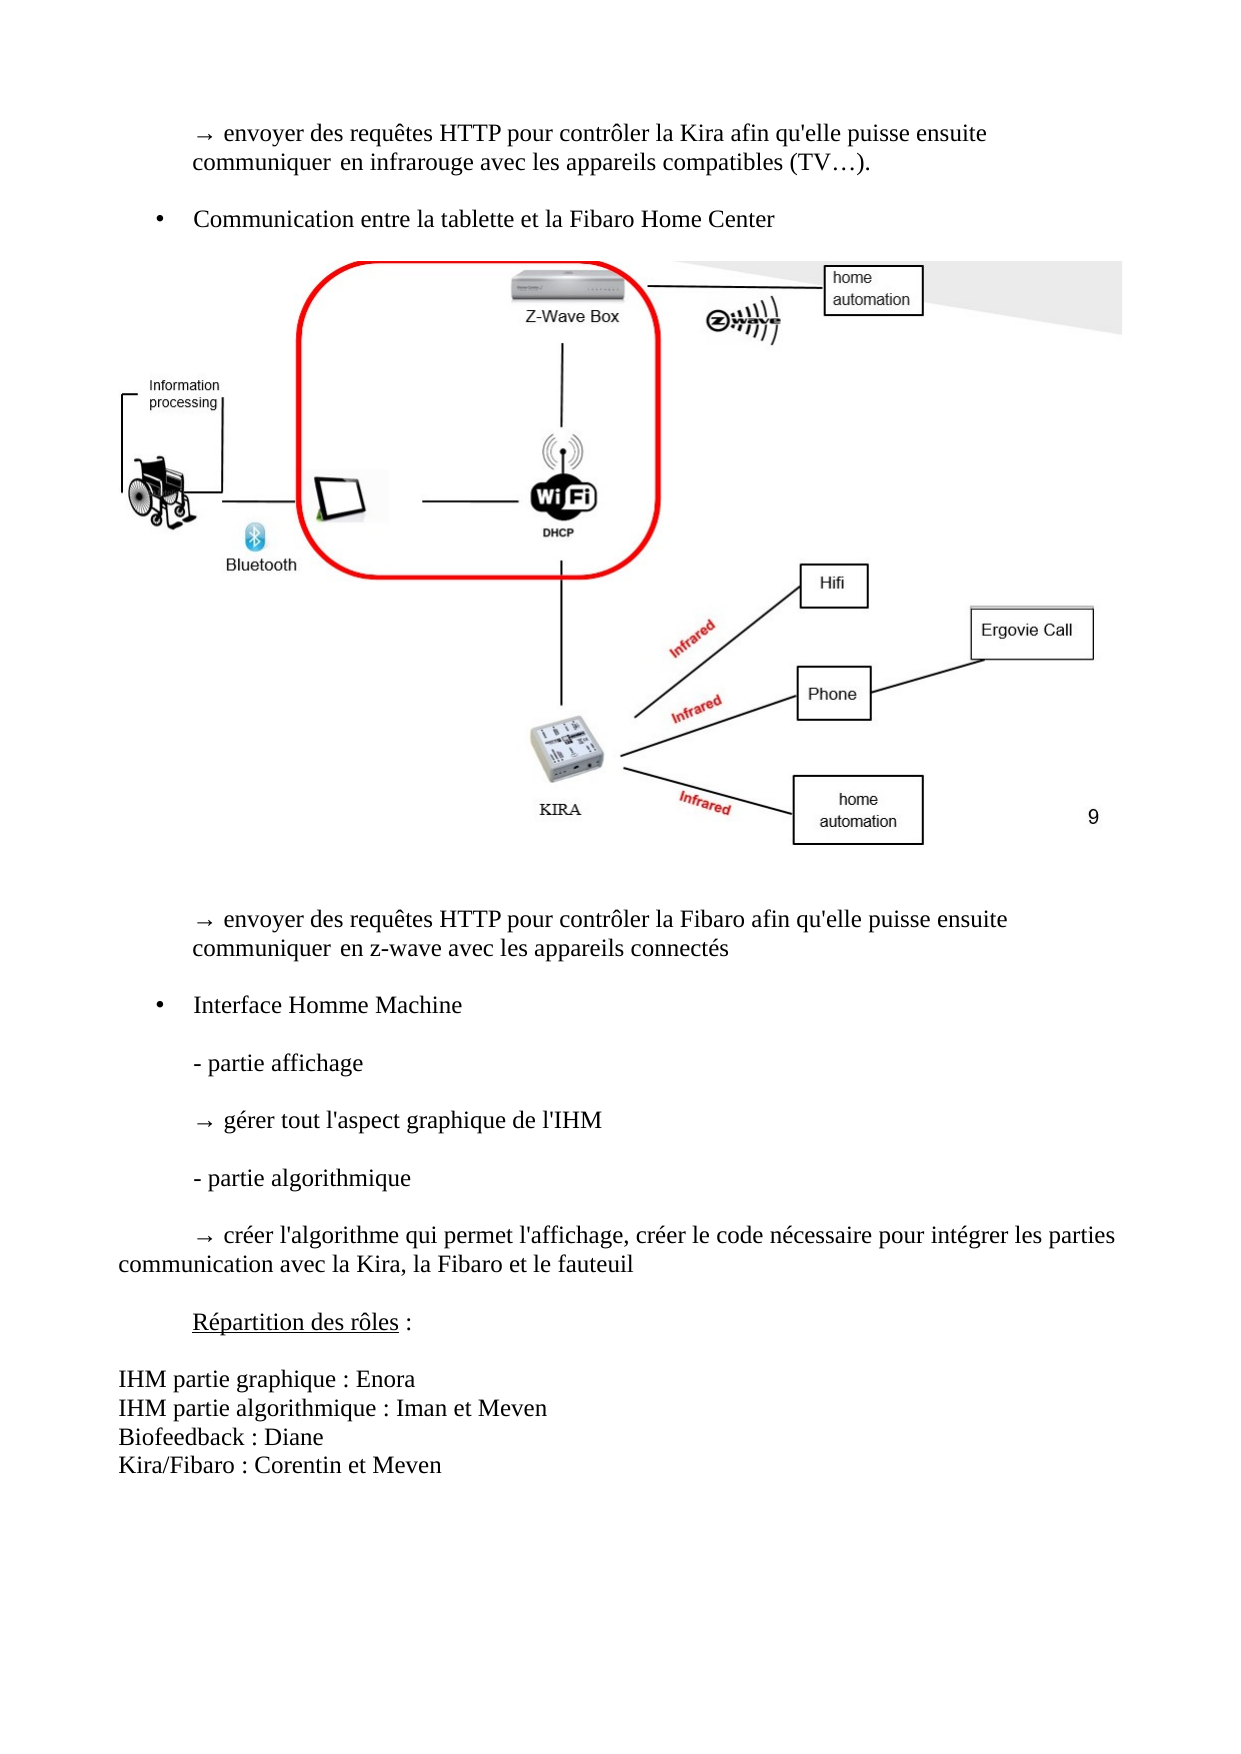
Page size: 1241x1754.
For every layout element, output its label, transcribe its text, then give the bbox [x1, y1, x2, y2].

list Communication entre la tablette et la Fibaro Home Center [156, 204, 1122, 233]
list Interface Homme Machine [156, 991, 1122, 1019]
list - partie affichage [156, 1048, 1122, 1077]
text IHM partie algorithmique : Iman et Meven [118, 1393, 1122, 1422]
text Biofeedback : Diane [118, 1422, 1122, 1451]
text → envoyer des requêtes HTTP pour contrôler la Fibaro afin qu'elle puisse ensuite communiquer en z-wave avec les appareils connectés [118, 904, 1122, 962]
text IHM partie graphique : Enora [118, 1364, 1122, 1393]
picture [118, 261, 1123, 847]
text → créer l'algorithme qui permet l'affichage, créer le code nécessaire pour intégrer les parties communication avec la Kira, la Fibaro et le fauteuil [118, 1221, 1122, 1278]
list - partie algorithmique [156, 1163, 1122, 1192]
text Répartition des rôles : [118, 1307, 1122, 1336]
text → gérer tout l'aspect graphique de l'IHM [118, 1106, 1122, 1134]
text → envoyer des requêtes HTTP pour contrôler la Kira afin qu'elle puisse ensuite communiquer en infrarouge avec les appareils compatibles (TV…). [118, 118, 1122, 176]
text Kira/Fibaro : Corentin et Meven [118, 1451, 1122, 1479]
